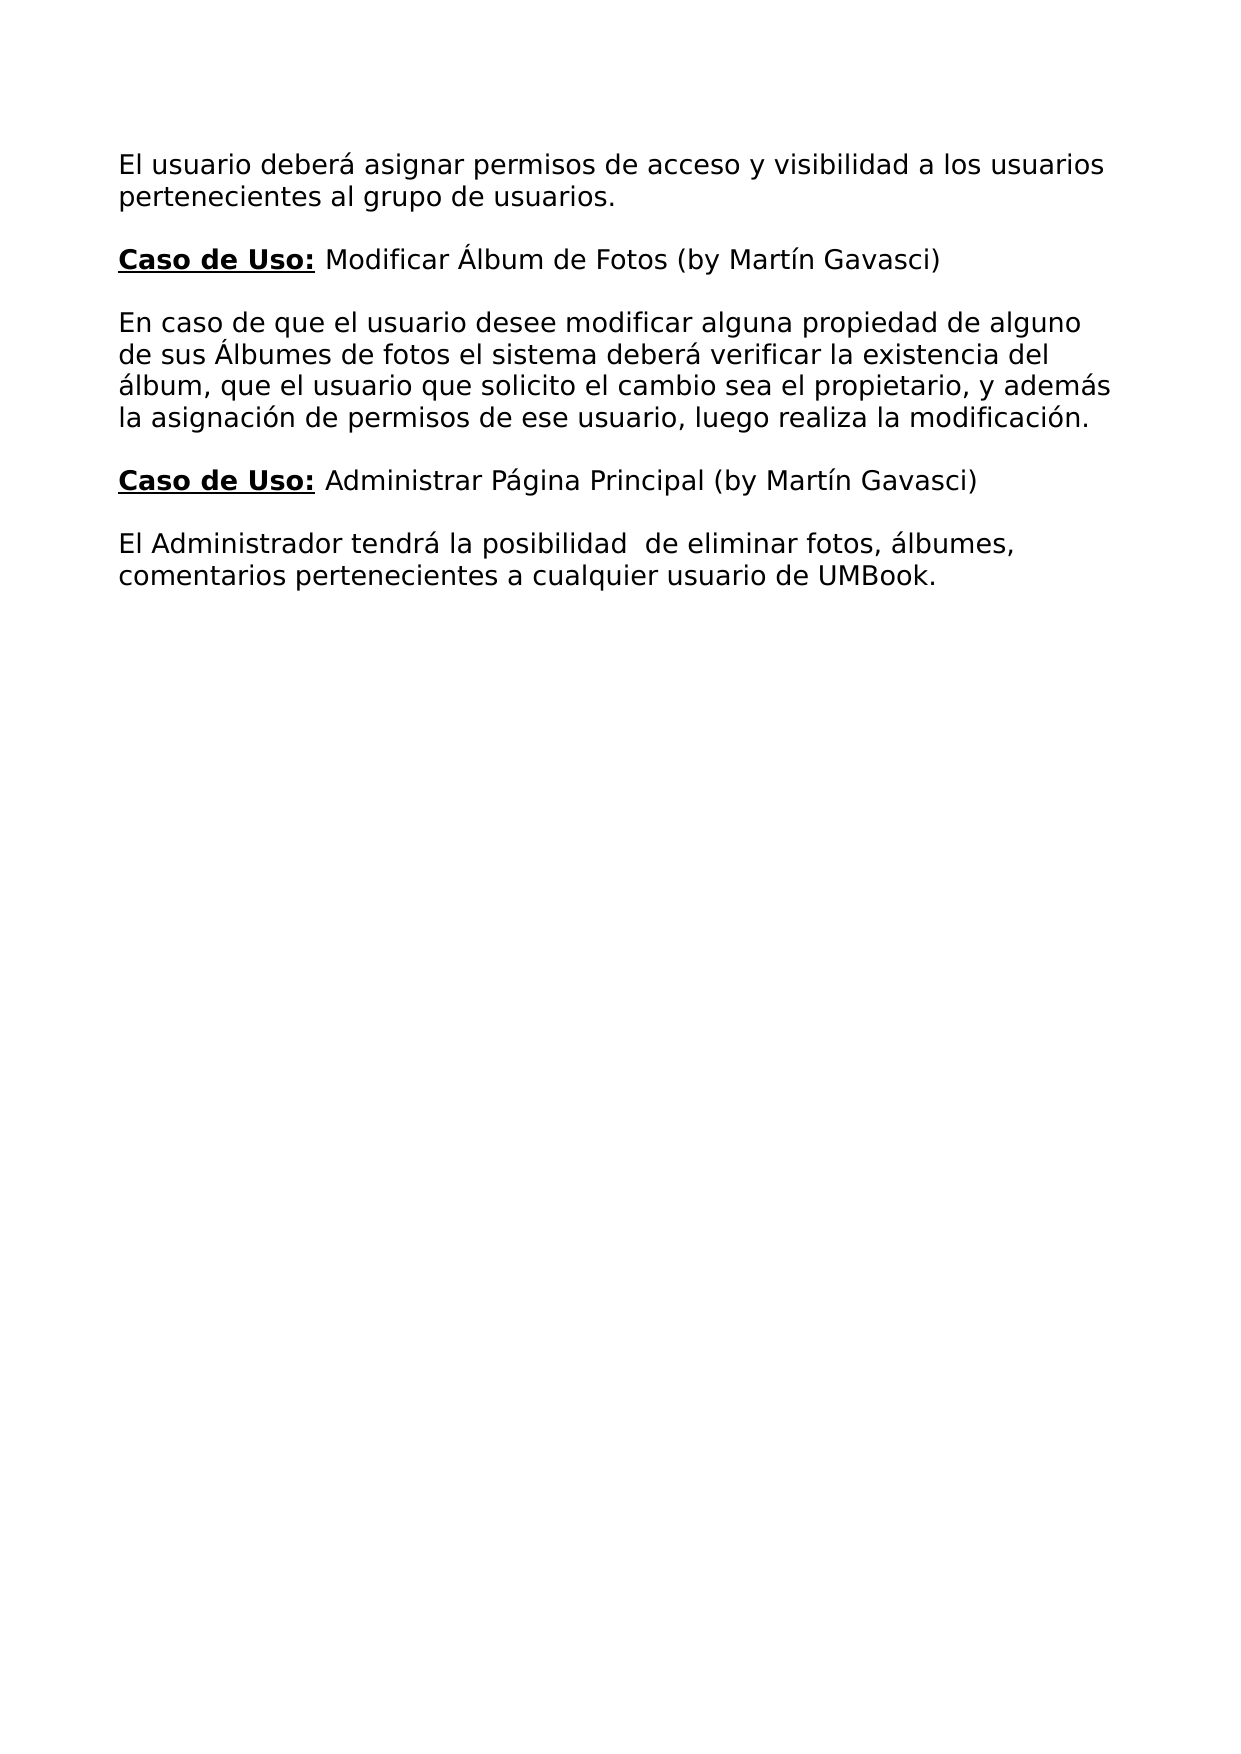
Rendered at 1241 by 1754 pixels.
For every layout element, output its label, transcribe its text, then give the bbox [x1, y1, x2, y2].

text El usuario deberá asignar permisos de acceso y visibilidad a los usuarios pertenecientes al grupo de usuarios. [118, 150, 1122, 213]
list Caso de Uso: Administrar Página Principal (by Martín Gavasci) [81, 465, 1122, 497]
text En caso de que el usuario desee modificar alguna propiedad de alguno de sus Álbumes de fotos el sistema deberá verificar la existencia del álbum, que el usuario que solicito el cambio sea el propietario, y además la asignación de permisos de ese usuario, luego realiza la modificación. [118, 307, 1122, 434]
text El Administrador tendrá la posibilidad de eliminar fotos, álbumes, comentarios pertenecientes a cualquier usuario de UMBook. [118, 528, 1122, 592]
list Caso de Uso: Modificar Álbum de Fotos (by Martín Gavasci) [81, 244, 1122, 276]
